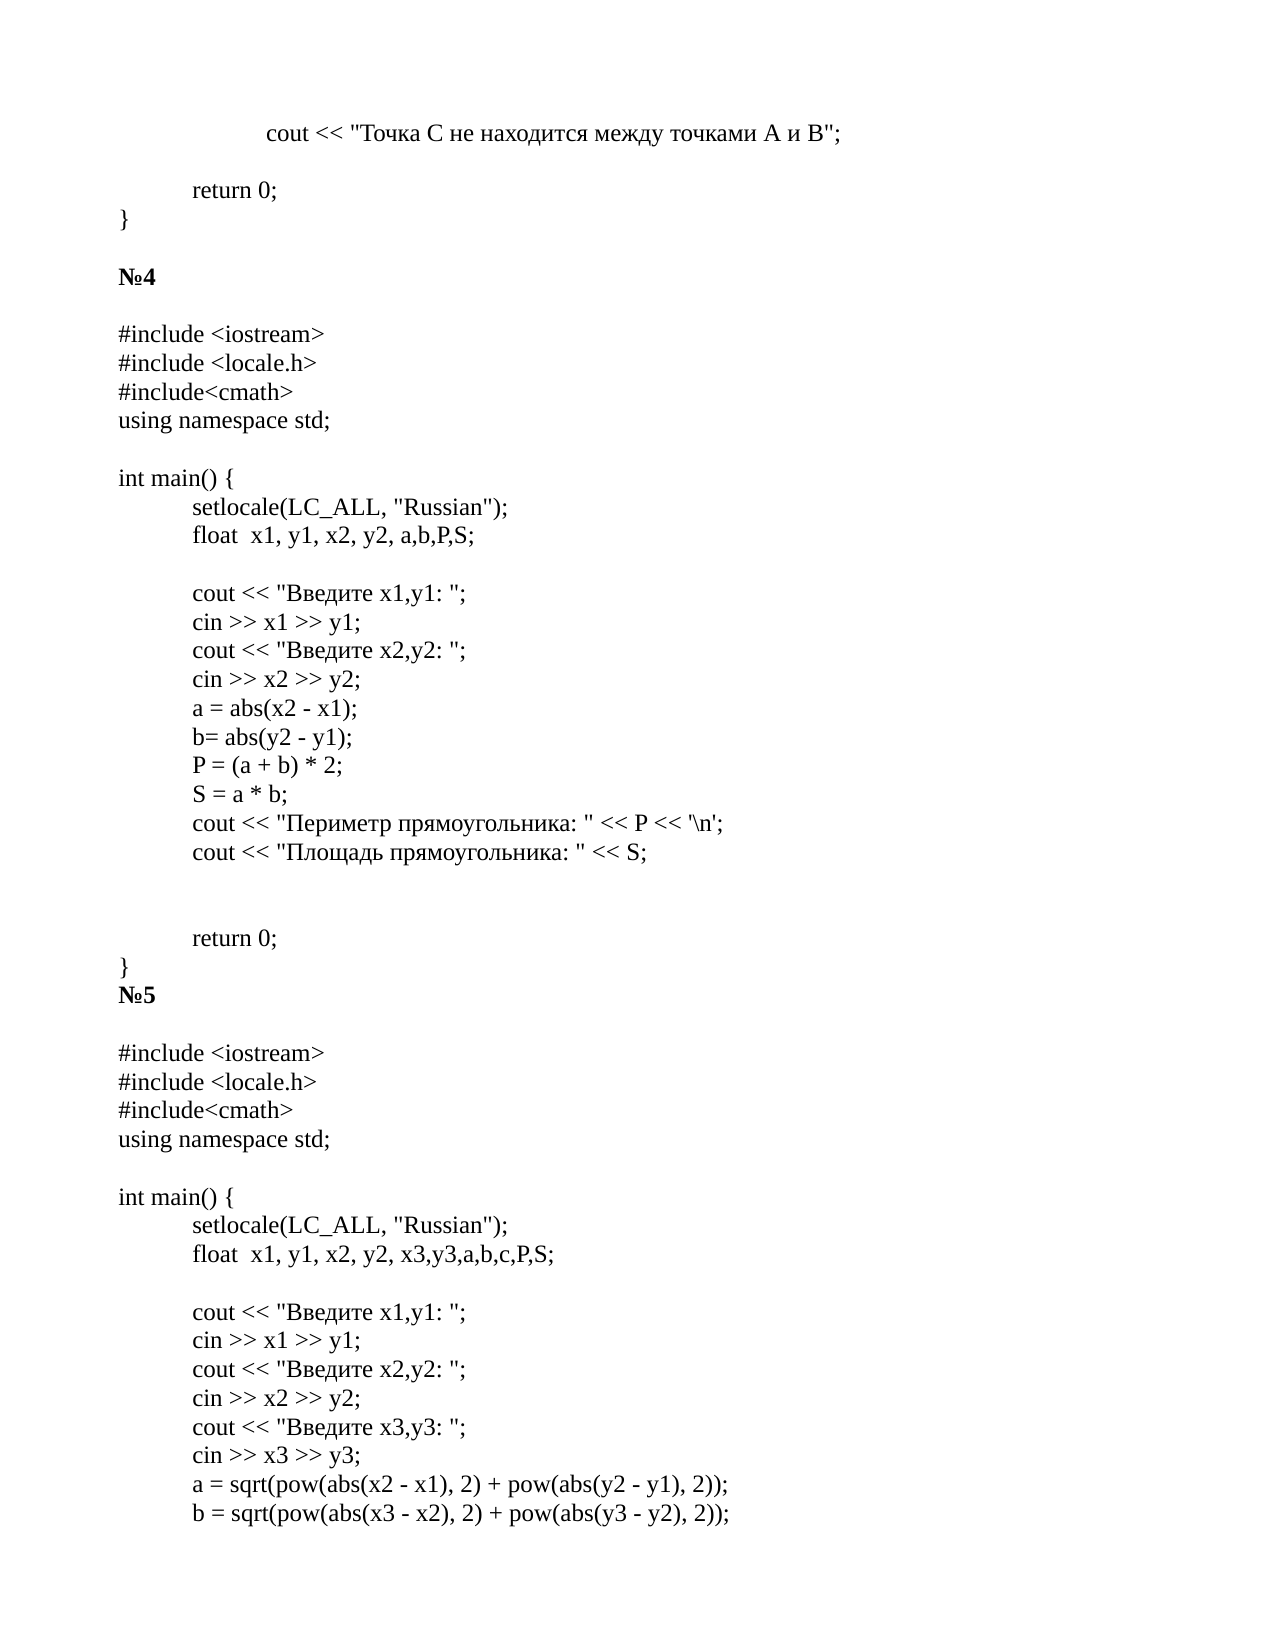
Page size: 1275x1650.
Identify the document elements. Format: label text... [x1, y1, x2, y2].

text cout << "Периметр прямоугольника: " << P << '\n'; [118, 808, 1157, 837]
text №5 [118, 981, 1157, 1009]
text #include <iostream> [118, 1038, 1157, 1067]
text setlocale(LC_ALL, "Russian"); [118, 1211, 1157, 1239]
text a = sqrt(pow(abs(x2 - x1), 2) + pow(abs(y2 - y1), 2)); [118, 1469, 1157, 1498]
text int main() { [118, 463, 1157, 492]
text cout << "Введите x1,y1: "; [118, 578, 1157, 607]
text cout << "Введите x2,y2: "; [118, 636, 1157, 664]
text b= abs(y2 - y1); [118, 722, 1157, 751]
text cout << "Точка С не находится между точками А и В"; [118, 118, 1157, 147]
text cin >> x1 >> y1; [118, 1326, 1157, 1354]
text int main() { [118, 1182, 1157, 1211]
text #include <locale.h> [118, 1067, 1157, 1096]
text #include<cmath> [118, 377, 1157, 406]
text №4 [118, 262, 1157, 291]
text cout << "Введите x1,y1: "; [118, 1297, 1157, 1326]
text #include<cmath> [118, 1096, 1157, 1124]
text cout << "Введите x2,y2: "; [118, 1354, 1157, 1383]
text return 0; [118, 176, 1157, 204]
text cout << "Площадь прямоугольника: " << S; [118, 837, 1157, 866]
text using namespace std; [118, 1124, 1157, 1153]
text cin >> x3 >> y3; [118, 1441, 1157, 1469]
text } [118, 952, 1157, 981]
text setlocale(LC_ALL, "Russian"); [118, 492, 1157, 521]
text float x1, y1, x2, y2, x3,y3,a,b,c,P,S; [118, 1239, 1157, 1268]
text P = (a + b) * 2; [118, 751, 1157, 779]
text return 0; [118, 923, 1157, 952]
text cin >> x1 >> y1; [118, 607, 1157, 636]
text S = a * b; [118, 779, 1157, 808]
text using namespace std; [118, 406, 1157, 434]
text float x1, y1, x2, y2, a,b,P,S; [118, 521, 1157, 549]
text b = sqrt(pow(abs(x3 - x2), 2) + pow(abs(y3 - y2), 2)); [118, 1498, 1157, 1527]
text #include <iostream> [118, 319, 1157, 348]
text #include <locale.h> [118, 348, 1157, 377]
text cout << "Введите х3,у3: "; [118, 1412, 1157, 1441]
text a = abs(x2 - x1); [118, 693, 1157, 722]
text cin >> x2 >> y2; [118, 664, 1157, 693]
text cin >> x2 >> y2; [118, 1383, 1157, 1412]
text } [118, 204, 1157, 233]
